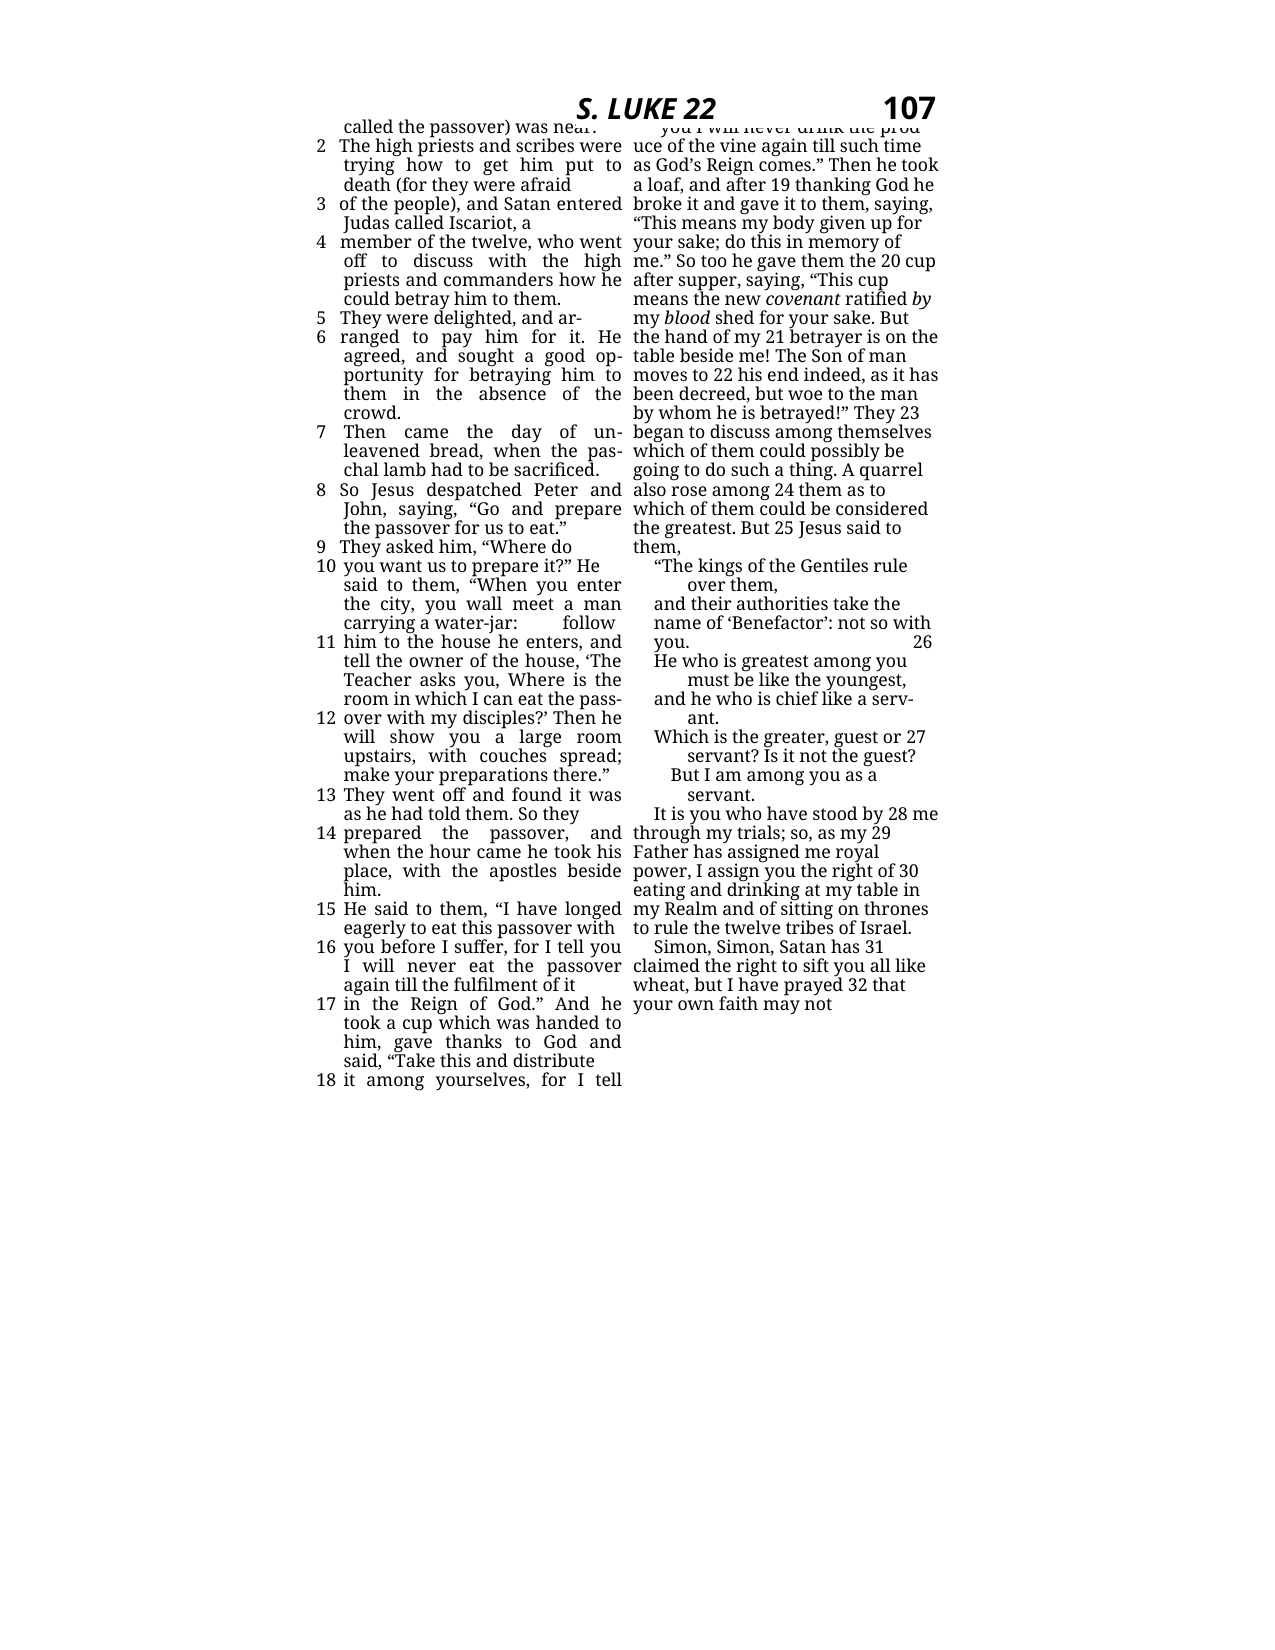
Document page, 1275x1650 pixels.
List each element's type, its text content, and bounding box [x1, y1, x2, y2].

text called the passover) was near. [343, 118, 622, 138]
list member of the twelve, who went off to discuss with the high priests and commanders how he could betray him to them. [316, 233, 622, 309]
list He said to them, “I have longed eagerly to eat this passover with [316, 900, 622, 938]
list Then came the day of un­leavened bread, when the pas­chal lamb had to be sacrificed. [316, 423, 622, 481]
list it among yourselves, for I tell you I will never drink the prod­ [316, 1072, 622, 1091]
text uce of the vine again till such time as God’s Reign comes.” Then he took a loaf, and after 19 thanking God he broke it and gave it to them, saying, “This means my body given up for your sake; do this in memory of me.” So too he gave them the 20 cup after supper, saying, “This cup means the new covenant ratified by my blood shed for your sake. But the hand of my 21 betrayer is on the table beside me! The Son of man moves to 22 his end indeed, as it has been de­creed, but woe to the man by whom he is betrayed!” They 23 began to discuss among them­selves which of them could pos­sibly be going to do such a thing. A quarrel also rose among 24 them as to which of them could be considered the greatest. But 25 Jesus said to them, [633, 138, 939, 557]
list over with my disciples?’ Then he will show you a large room upstairs, with couches spread; make your preparations there.” [316, 709, 622, 786]
list you before I suffer, for I tell you I will never eat the passover again till the fulfilment of it [316, 938, 622, 995]
text It is you who have stood by 28 me through my trials; so, as my 29 Father has assigned me royal power, I assign you the right of 30 eating and drinking at my table in my Realm and of sitting on thrones to rule the twelve tribes of Israel. [633, 805, 939, 938]
list in the Reign of God.” And he took a cup which was handed to him, gave thanks to God and said, “Take this and distribute [316, 995, 622, 1072]
list ranged to pay him for it. He agreed, and sought a good op­portunity for betraying him to them in the absence of the crowd. [316, 328, 622, 423]
text and he who is chief like a serv­ant. [654, 690, 939, 728]
list They went off and found it was as he had told them. So they [316, 786, 622, 824]
list So Jesus despatched Peter and John, saying, “Go and prepare the passover for us to eat.” [316, 481, 622, 538]
list They asked him, “Where do [316, 538, 622, 557]
list They were delighted, and ar- [316, 309, 622, 328]
text and their authorities take the name of ‘Benefactor’: not so with you. 26 [654, 595, 939, 652]
list of the people), and Satan en­tered Judas called Iscariot, a [316, 195, 622, 233]
list him to the house he enters, and tell the owner of the house, ‘The Teacher asks you, Where is the room in which I can eat the pass- [316, 633, 622, 709]
list it among yourselves, for I tell you I will never drink the prod­ [633, 118, 939, 138]
text said to them, “When you enter the city, you wall meet a man carrying a water-jar: follow [343, 576, 622, 633]
list prepared the passover, and when the hour came he took his place, with the apostles beside him. [316, 824, 622, 900]
text “The kings of the Gentiles rule over them, [654, 557, 939, 595]
list The high priests and scribes were trying how to get him put to death (for they were afraid [316, 138, 622, 195]
text But I am among you as a servant. [670, 767, 939, 805]
list you want us to prepare it?” He [316, 557, 622, 576]
text Simon, Simon, Satan has 31 claimed the right to sift you all like wheat, but I have prayed 32 that your own faith may not [633, 938, 939, 1014]
text Which is the greater, guest or 27 servant? Is it not the guest? [654, 728, 939, 767]
text He who is greatest among you must be like the youngest, [654, 652, 939, 690]
